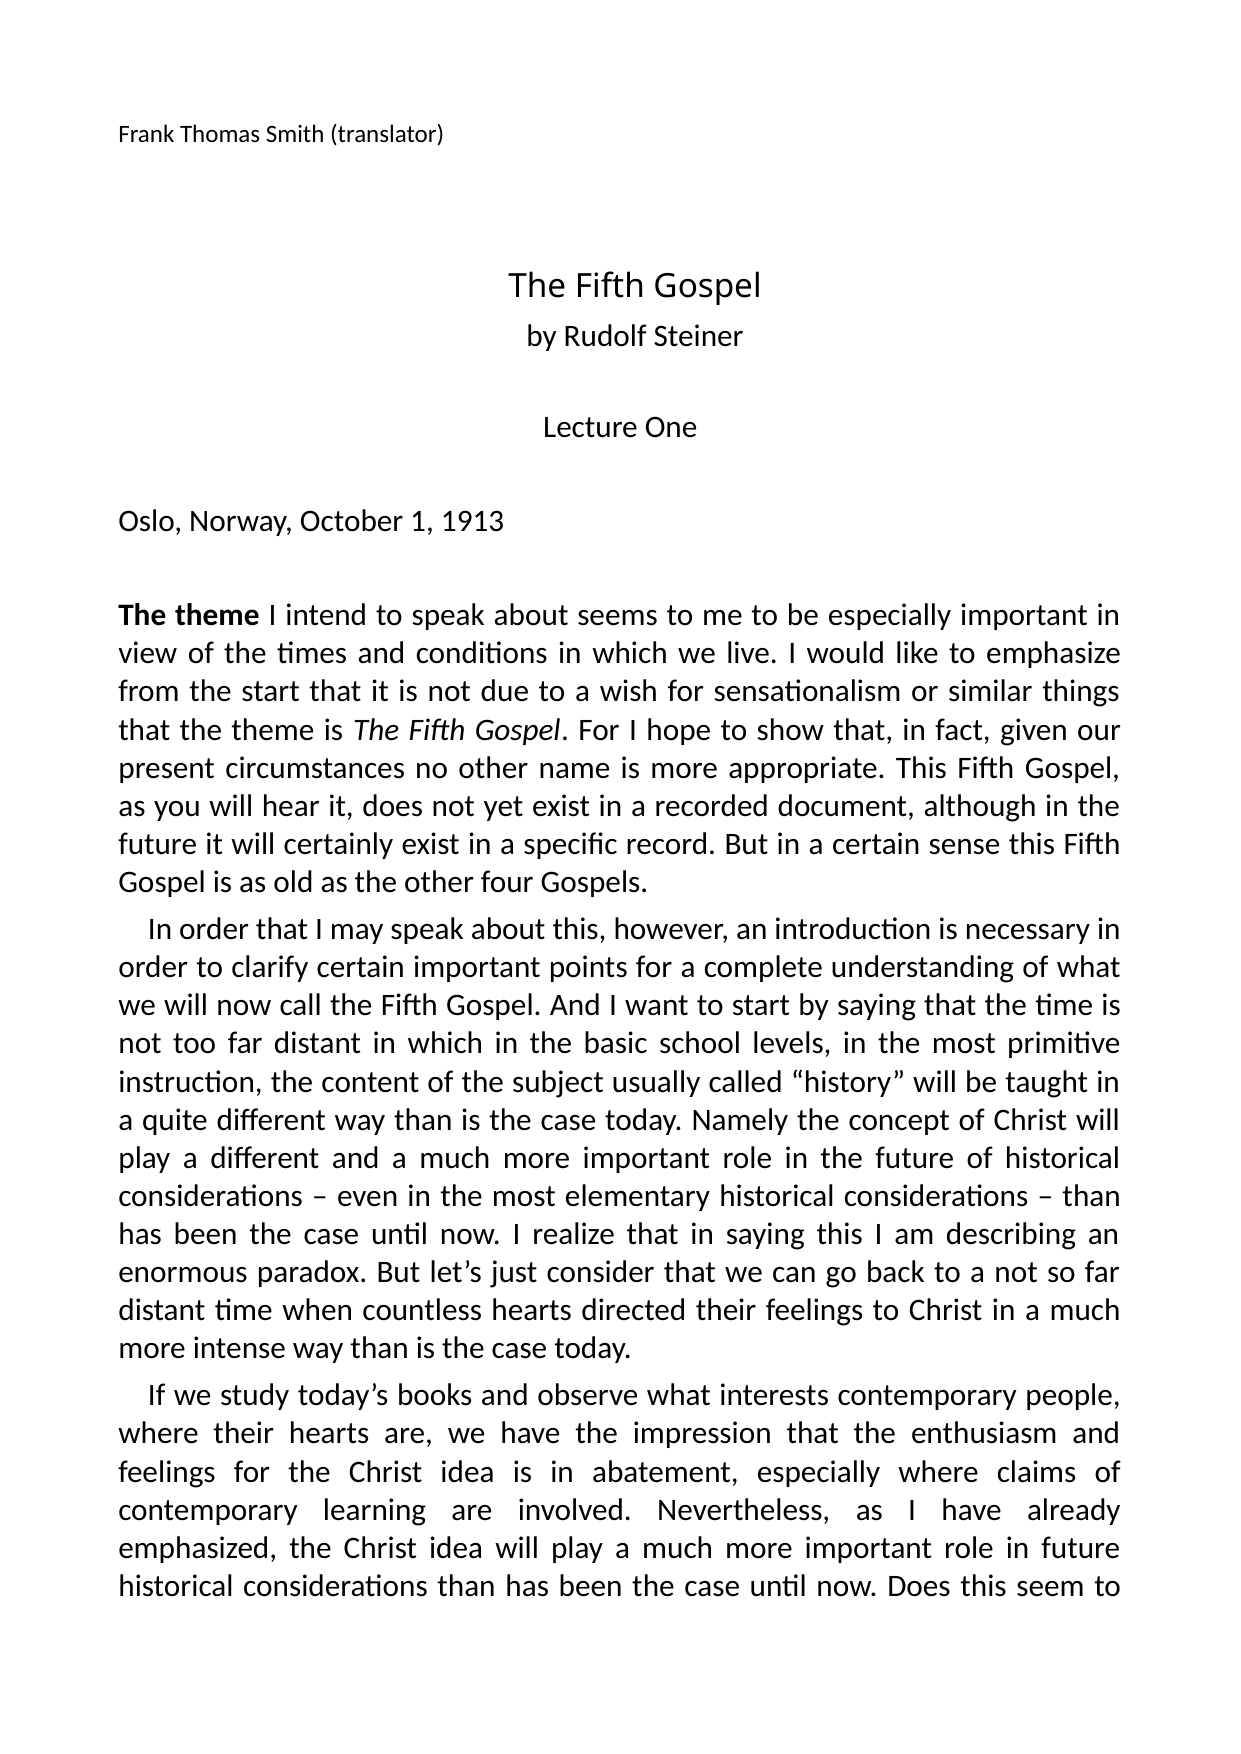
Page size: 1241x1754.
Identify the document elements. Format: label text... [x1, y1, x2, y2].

text by Rudolf Steiner [118, 316, 1122, 354]
text Lecture One [118, 407, 1122, 446]
text The theme I intend to speak about seems to me to be especially important in view of the times and conditions in which we live. I would like to emphasize from the start that it is not due to a wish for sensationalism or similar things that the theme is The Fifth Gospel. For I hope to show that, in fact, given our present circumstances no other name is more appropriate. This Fifth Gospel, as you will hear it, does not yet exist in a recorded document, although in the future it will certainly exist in a specific record. But in a certain sense this Fifth Gospel is as old as the other four Gospels. [118, 595, 1122, 900]
text In order that I may speak about this, however, an introduction is necessary in order to clarify certain important points for a complete understanding of what we will now call the Fifth Gospel. And I want to start by saying that the time is not too far distant in which in the basic school levels, in the most primitive instruction, the content of the subject usually called “history” will be taught in a quite different way than is the case today. Namely the concept of Christ will play a different and a much more important role in the future of historical considerations – even in the most elementary historical considerations – than has been the case until now. I realize that in saying this I am describing an enormous paradox. But let’s just consider that we can go back to a not so far distant time when countless hearts directed their feelings to Christ in a much more intense way than is the case today. [118, 909, 1122, 1367]
text Frank Thomas Smith (translator) [118, 118, 1122, 149]
text Oslo, Norway, October 1, 1913 [118, 501, 1122, 539]
text The Fifth Gospel [118, 262, 1122, 307]
text If we study today’s books and observe what interests contemporary people, where their hearts are, we have the impression that the enthusiasm and feelings for the Christ idea is in abatement, especially where claims of contemporary learning are involved. Nevertheless, as I have already emphasized, the Christ idea will play a much more important role in future historical considerations than has been the case until now. Does this seem to [118, 1376, 1122, 1604]
